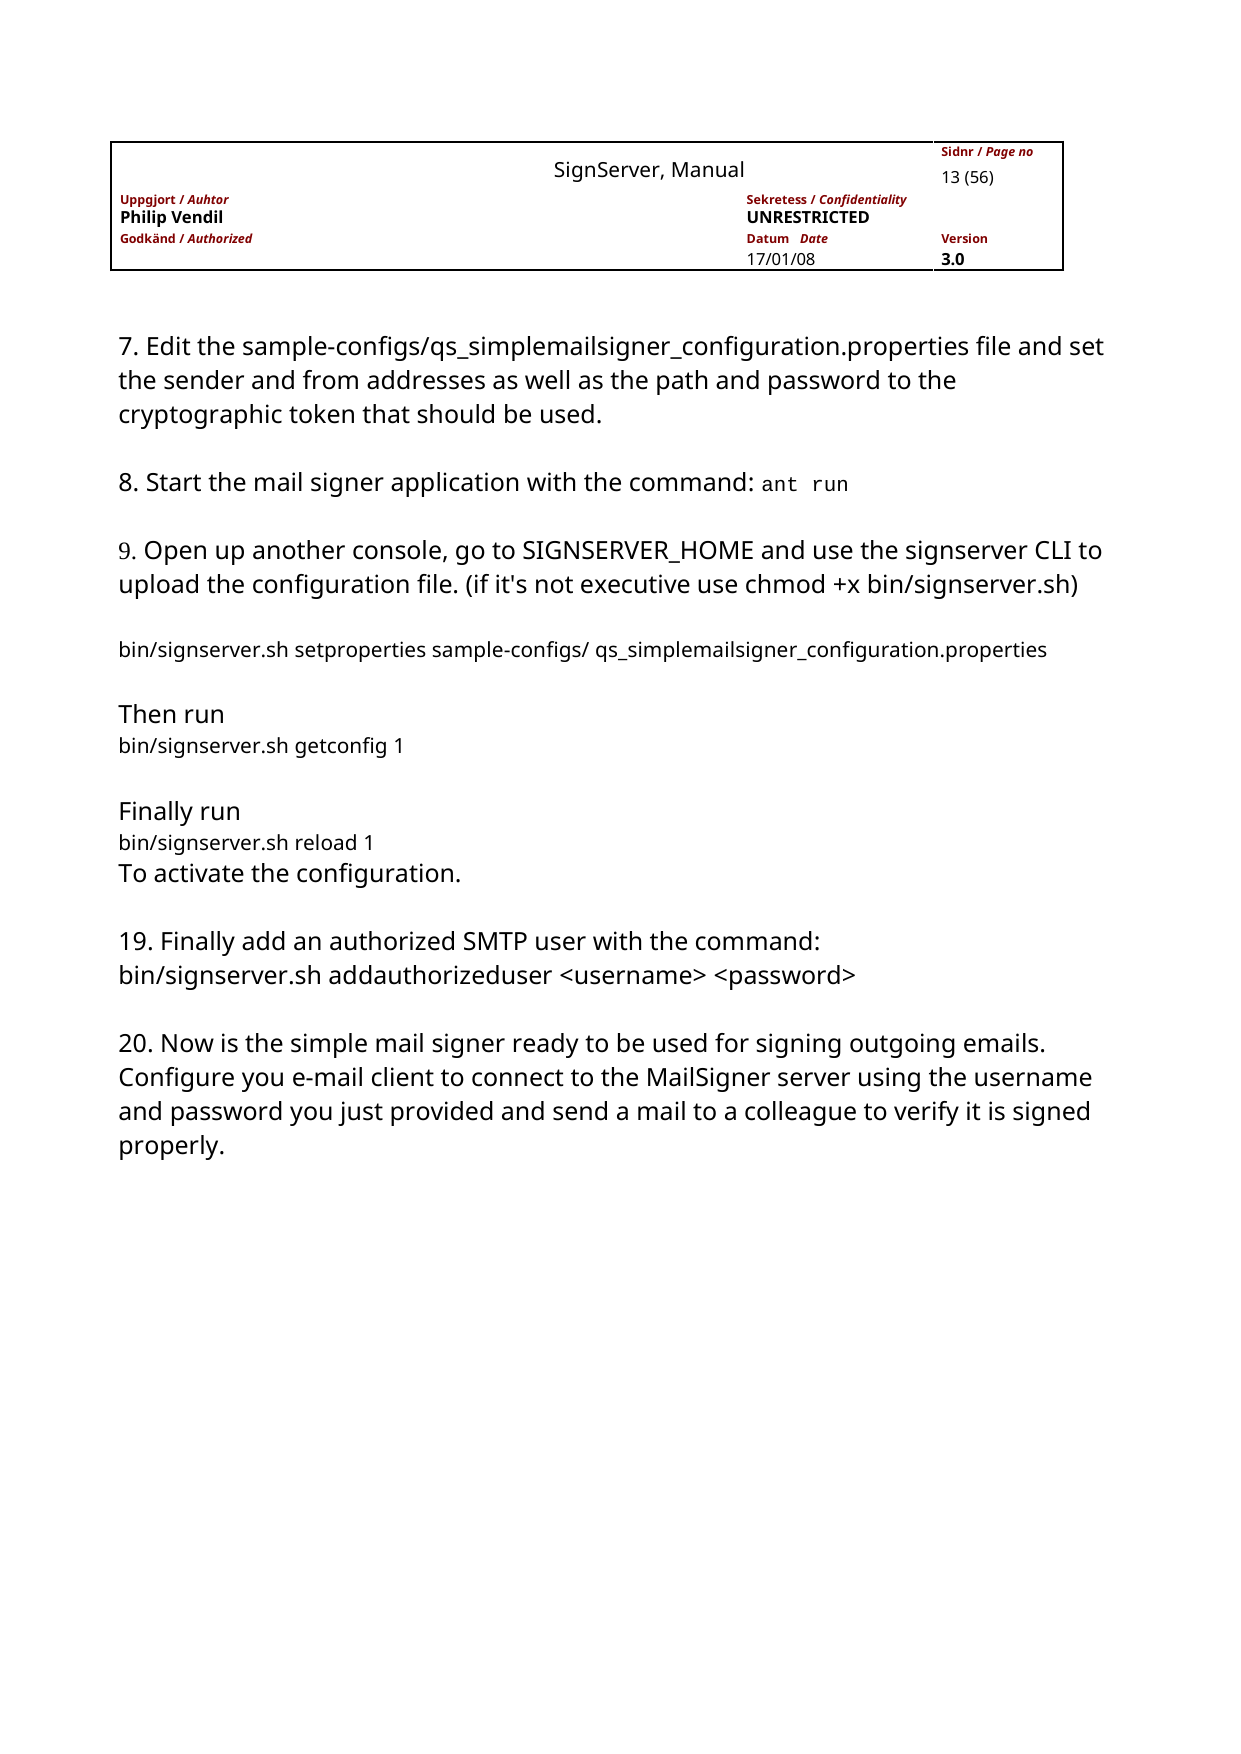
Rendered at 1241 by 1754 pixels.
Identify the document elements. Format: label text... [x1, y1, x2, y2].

text bin/signserver.sh getconfig 1 [118, 731, 1122, 759]
text To activate the configuration. [118, 856, 1122, 890]
text 20. Now is the simple mail signer ready to be used for signing outgoing emails. Configure you e-mail client to connect to the MailSigner server using the username and password you just provided and send a mail to a colleague to verify it is signed properly. [118, 992, 1122, 1162]
text 19. Finally add an authorized SMTP user with the command: bin/signserver.sh addauthorizeduser <username> <password> [118, 924, 1122, 992]
text bin/signserver.sh setproperties sample-configs/ qs_simplemailsigner_configuration.properties [118, 601, 1122, 663]
text 7. Edit the sample-configs/qs_simplemailsigner_configuration.properties file and set the sender and from addresses as well as the path and password to the cryptographic token that should be used. [118, 329, 1122, 431]
text bin/signserver.sh reload 1 [118, 827, 1122, 856]
text 8. Start the mail signer application with the command: ant run [118, 431, 1122, 533]
text Then run [118, 697, 1122, 731]
text Finally run [118, 793, 1122, 827]
text 9. Open up another console, go to SIGNSERVER_HOME and use the signserver CLI to upload the configuration file. (if it's not executive use chmod +x bin/signserver.sh) [118, 533, 1122, 601]
